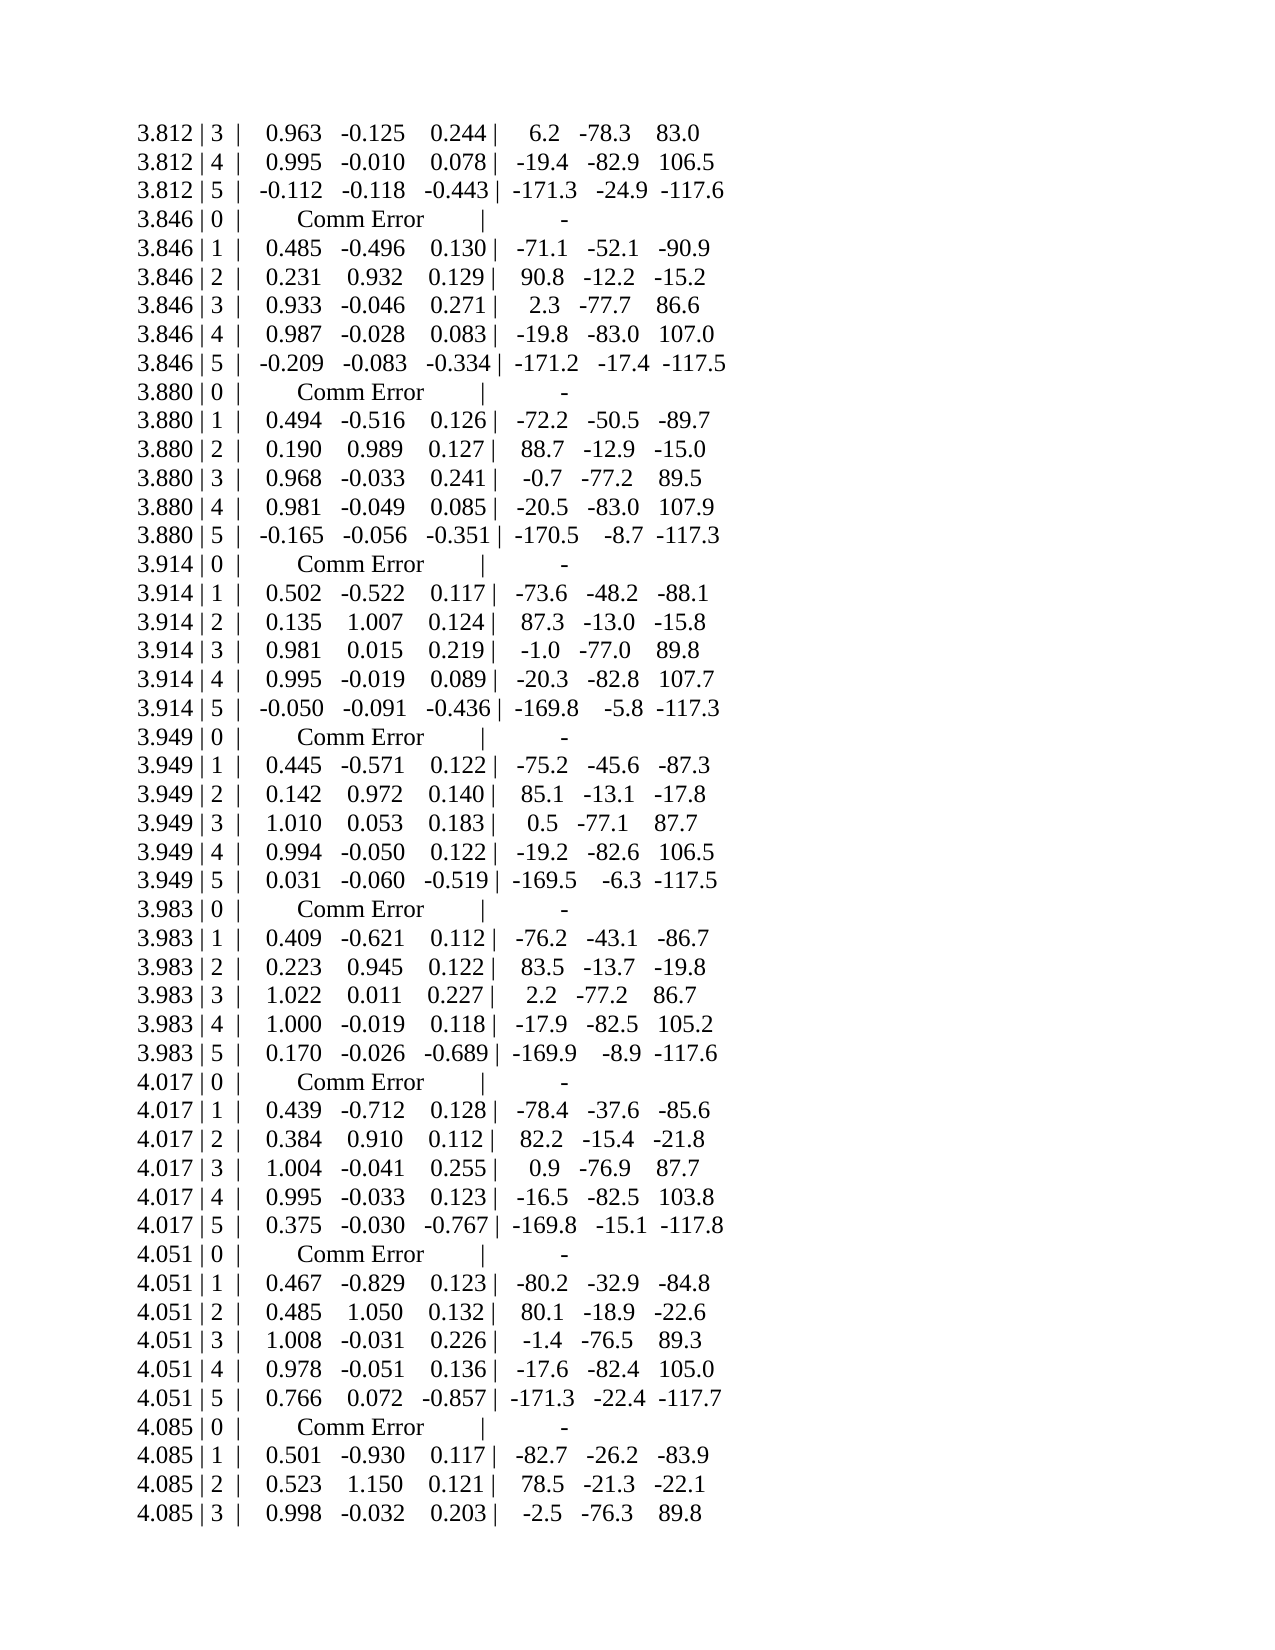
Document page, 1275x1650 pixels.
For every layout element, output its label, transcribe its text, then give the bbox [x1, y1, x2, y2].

text 3.983 | 3 | 1.022 0.011 0.227 | 2.2 -77.2 86.7 [118, 981, 1157, 1009]
text 3.914 | 0 | Comm Error | - [118, 549, 1157, 578]
text 3.880 | 0 | Comm Error | - [118, 377, 1157, 406]
text 4.017 | 1 | 0.439 -0.712 0.128 | -78.4 -37.6 -85.6 [118, 1096, 1157, 1124]
text 3.949 | 0 | Comm Error | - [118, 722, 1157, 751]
text 3.983 | 2 | 0.223 0.945 0.122 | 83.5 -13.7 -19.8 [118, 952, 1157, 981]
text 4.017 | 2 | 0.384 0.910 0.112 | 82.2 -15.4 -21.8 [118, 1124, 1157, 1153]
text 4.017 | 3 | 1.004 -0.041 0.255 | 0.9 -76.9 87.7 [118, 1153, 1157, 1182]
text 3.812 | 5 | -0.112 -0.118 -0.443 | -171.3 -24.9 -117.6 [118, 176, 1157, 204]
text 3.949 | 2 | 0.142 0.972 0.140 | 85.1 -13.1 -17.8 [118, 779, 1157, 808]
text 3.914 | 3 | 0.981 0.015 0.219 | -1.0 -77.0 89.8 [118, 636, 1157, 664]
text 3.846 | 1 | 0.485 -0.496 0.130 | -71.1 -52.1 -90.9 [118, 233, 1157, 262]
text 3.983 | 1 | 0.409 -0.621 0.112 | -76.2 -43.1 -86.7 [118, 923, 1157, 952]
text 4.051 | 1 | 0.467 -0.829 0.123 | -80.2 -32.9 -84.8 [118, 1268, 1157, 1297]
text 3.846 | 2 | 0.231 0.932 0.129 | 90.8 -12.2 -15.2 [118, 262, 1157, 291]
text 3.914 | 1 | 0.502 -0.522 0.117 | -73.6 -48.2 -88.1 [118, 578, 1157, 607]
text 4.017 | 0 | Comm Error | - [118, 1067, 1157, 1096]
text 3.880 | 1 | 0.494 -0.516 0.126 | -72.2 -50.5 -89.7 [118, 406, 1157, 434]
text 4.017 | 5 | 0.375 -0.030 -0.767 | -169.8 -15.1 -117.8 [118, 1211, 1157, 1239]
text 3.983 | 4 | 1.000 -0.019 0.118 | -17.9 -82.5 105.2 [118, 1009, 1157, 1038]
text 4.085 | 3 | 0.998 -0.032 0.203 | -2.5 -76.3 89.8 [118, 1498, 1157, 1527]
text 3.880 | 4 | 0.981 -0.049 0.085 | -20.5 -83.0 107.9 [118, 492, 1157, 521]
text 4.085 | 2 | 0.523 1.150 0.121 | 78.5 -21.3 -22.1 [118, 1469, 1157, 1498]
text 3.949 | 5 | 0.031 -0.060 -0.519 | -169.5 -6.3 -117.5 [118, 866, 1157, 894]
text 3.914 | 4 | 0.995 -0.019 0.089 | -20.3 -82.8 107.7 [118, 664, 1157, 693]
text 3.846 | 5 | -0.209 -0.083 -0.334 | -171.2 -17.4 -117.5 [118, 348, 1157, 377]
text 3.846 | 0 | Comm Error | - [118, 204, 1157, 233]
text 3.983 | 0 | Comm Error | - [118, 894, 1157, 923]
text 3.949 | 3 | 1.010 0.053 0.183 | 0.5 -77.1 87.7 [118, 808, 1157, 837]
text 4.051 | 5 | 0.766 0.072 -0.857 | -171.3 -22.4 -117.7 [118, 1383, 1157, 1412]
text 3.846 | 4 | 0.987 -0.028 0.083 | -19.8 -83.0 107.0 [118, 319, 1157, 348]
text 4.051 | 0 | Comm Error | - [118, 1239, 1157, 1268]
text 3.983 | 5 | 0.170 -0.026 -0.689 | -169.9 -8.9 -117.6 [118, 1038, 1157, 1067]
text 3.812 | 3 | 0.963 -0.125 0.244 | 6.2 -78.3 83.0 [118, 118, 1157, 147]
text 4.085 | 1 | 0.501 -0.930 0.117 | -82.7 -26.2 -83.9 [118, 1441, 1157, 1469]
text 3.914 | 5 | -0.050 -0.091 -0.436 | -169.8 -5.8 -117.3 [118, 693, 1157, 722]
text 4.017 | 4 | 0.995 -0.033 0.123 | -16.5 -82.5 103.8 [118, 1182, 1157, 1211]
text 4.051 | 4 | 0.978 -0.051 0.136 | -17.6 -82.4 105.0 [118, 1354, 1157, 1383]
text 3.949 | 1 | 0.445 -0.571 0.122 | -75.2 -45.6 -87.3 [118, 751, 1157, 779]
text 3.880 | 3 | 0.968 -0.033 0.241 | -0.7 -77.2 89.5 [118, 463, 1157, 492]
text 3.812 | 4 | 0.995 -0.010 0.078 | -19.4 -82.9 106.5 [118, 147, 1157, 176]
text 3.880 | 2 | 0.190 0.989 0.127 | 88.7 -12.9 -15.0 [118, 434, 1157, 463]
text 3.880 | 5 | -0.165 -0.056 -0.351 | -170.5 -8.7 -117.3 [118, 521, 1157, 549]
text 4.085 | 0 | Comm Error | - [118, 1412, 1157, 1441]
text 3.846 | 3 | 0.933 -0.046 0.271 | 2.3 -77.7 86.6 [118, 291, 1157, 319]
text 3.949 | 4 | 0.994 -0.050 0.122 | -19.2 -82.6 106.5 [118, 837, 1157, 866]
text 3.914 | 2 | 0.135 1.007 0.124 | 87.3 -13.0 -15.8 [118, 607, 1157, 636]
text 4.051 | 2 | 0.485 1.050 0.132 | 80.1 -18.9 -22.6 [118, 1297, 1157, 1326]
text 4.051 | 3 | 1.008 -0.031 0.226 | -1.4 -76.5 89.3 [118, 1326, 1157, 1354]
